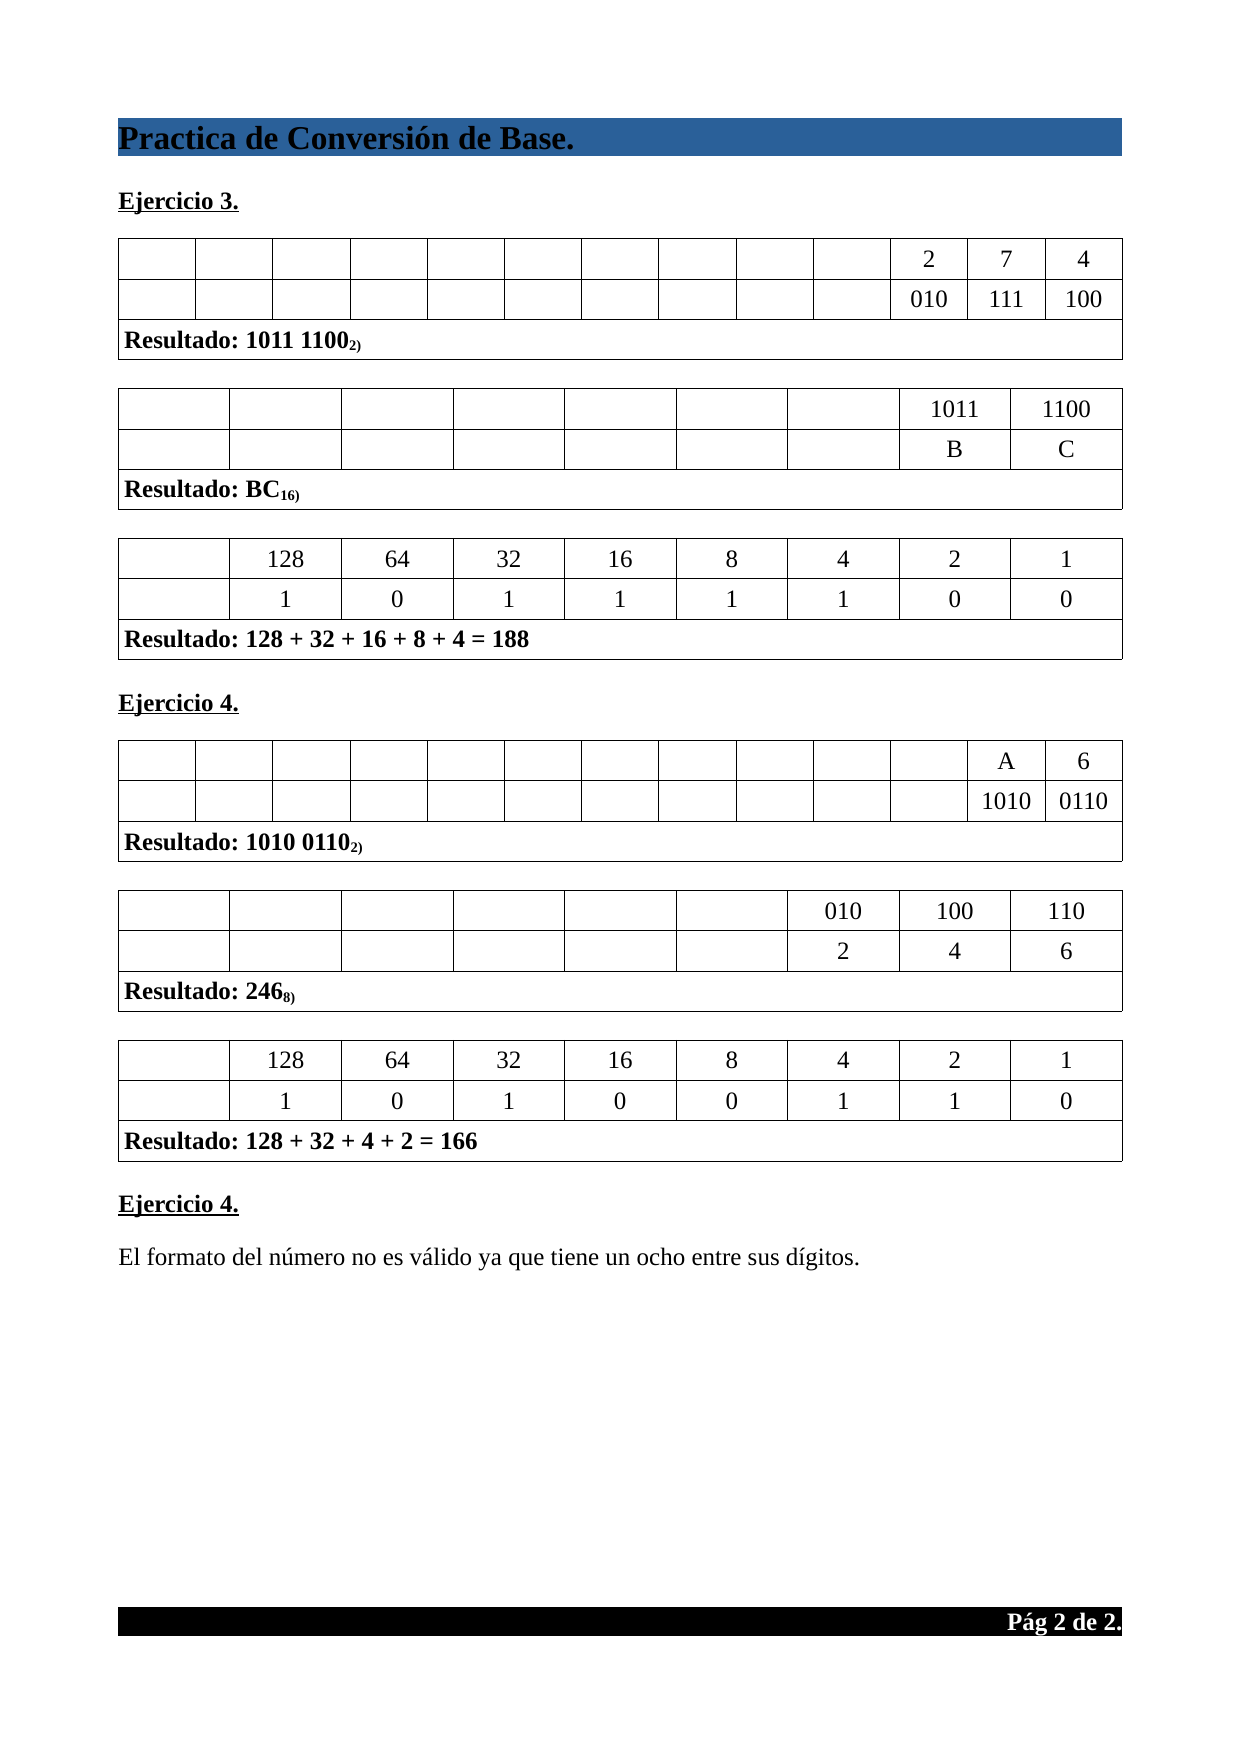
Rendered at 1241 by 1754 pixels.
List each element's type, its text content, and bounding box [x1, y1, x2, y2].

table_cell [342, 931, 453, 971]
table_cell [119, 579, 229, 618]
table_cell 4 [900, 931, 1010, 971]
table_cell [814, 781, 890, 821]
table_header [814, 741, 890, 780]
table_cell 6 [1011, 931, 1122, 971]
table_cell 0 [900, 579, 1010, 618]
table_cell [505, 280, 581, 319]
table_header [196, 741, 272, 780]
table_header [230, 891, 341, 930]
table_header A [968, 741, 1045, 780]
table_header 32 [454, 1041, 564, 1080]
table_cell 100 [1046, 280, 1122, 319]
table_cell 0 [677, 1081, 787, 1120]
table_cell [788, 430, 899, 469]
table_cell [454, 931, 564, 971]
table_header [351, 239, 427, 279]
table_header [737, 741, 813, 780]
table_header 6 [1046, 741, 1122, 780]
table_header 16 [565, 539, 676, 578]
table_header [119, 389, 229, 428]
table_header 8 [677, 539, 787, 578]
table_header 110 [1011, 891, 1122, 930]
table_header 7 [968, 239, 1045, 279]
table_cell 2 [788, 931, 899, 971]
table_header [196, 239, 272, 279]
table_header [119, 239, 195, 279]
table_header [119, 539, 229, 578]
table_cell [565, 931, 676, 971]
table_cell [505, 781, 581, 821]
table_header 1 [1011, 1041, 1122, 1080]
table_cell 1 [230, 579, 341, 618]
table_cell [351, 781, 427, 821]
table_header [677, 389, 787, 428]
table_cell 1 [788, 579, 899, 618]
table_cell 0 [1011, 1081, 1122, 1120]
table_cell [119, 280, 195, 319]
table_cell 0 [342, 1081, 453, 1120]
table_header 2 [900, 539, 1010, 578]
text Ejercicio 4. [118, 1189, 1122, 1218]
table_header 128 [230, 539, 341, 578]
table_cell [119, 430, 229, 469]
table_cell [677, 430, 787, 469]
table_cell 1 [900, 1081, 1010, 1120]
table_header [582, 741, 658, 780]
table_header 1100 [1011, 389, 1122, 428]
table_header [891, 741, 967, 780]
table_cell [273, 781, 350, 821]
table_header [351, 741, 427, 780]
table_header [230, 389, 341, 428]
table_header 100 [900, 891, 1010, 930]
table_cell 111 [968, 280, 1045, 319]
table_cell 0110 [1046, 781, 1122, 821]
table_cell [677, 931, 787, 971]
table_cell [428, 781, 504, 821]
table_header [454, 891, 564, 930]
table_cell 0 [1011, 579, 1122, 618]
table_cell C [1011, 430, 1122, 469]
table_header 16 [565, 1041, 676, 1080]
table_cell 1 [677, 579, 787, 618]
table_header 4 [1046, 239, 1122, 279]
table_header [428, 741, 504, 780]
table_header 64 [342, 1041, 453, 1080]
table_header [505, 239, 581, 279]
table_cell [119, 781, 195, 821]
table_header [342, 891, 453, 930]
table_header [788, 389, 899, 428]
table_cell [230, 430, 341, 469]
table_cell 1 [230, 1081, 341, 1120]
table_cell Resultado: 1011 11002) [119, 320, 1122, 359]
table_header 8 [677, 1041, 787, 1080]
table_cell [230, 931, 341, 971]
table_header 4 [788, 539, 899, 578]
table_cell [196, 781, 272, 821]
table_header [342, 389, 453, 428]
table_header 1011 [900, 389, 1010, 428]
table_cell [737, 280, 813, 319]
table_cell 0 [342, 579, 453, 618]
table_header [814, 239, 890, 279]
table_cell [196, 280, 272, 319]
table_cell [119, 931, 229, 971]
table_cell 1 [788, 1081, 899, 1120]
table_cell [891, 781, 967, 821]
table_cell [659, 781, 736, 821]
table_header [677, 891, 787, 930]
table_header [565, 891, 676, 930]
table_cell [582, 280, 658, 319]
table_header [454, 389, 564, 428]
text El formato del número no es válido ya que tiene un ocho entre sus dígitos. [118, 1242, 1122, 1271]
table_cell 1010 [968, 781, 1045, 821]
table_header [565, 389, 676, 428]
table_header 32 [454, 539, 564, 578]
table_cell 1 [454, 579, 564, 618]
table_cell 010 [891, 280, 967, 319]
table_cell Resultado: 128 + 32 + 4 + 2 = 166 [119, 1121, 1122, 1161]
table_cell [454, 430, 564, 469]
table_cell Resultado: 128 + 32 + 16 + 8 + 4 = 188 [119, 620, 1122, 659]
table_cell [119, 1081, 229, 1120]
table_header 010 [788, 891, 899, 930]
text Ejercicio 4. [118, 688, 1122, 716]
table_header [659, 239, 736, 279]
table_cell [342, 430, 453, 469]
table_header 2 [891, 239, 967, 279]
table_cell [814, 280, 890, 319]
table_header [428, 239, 504, 279]
table_header [505, 741, 581, 780]
table_header [737, 239, 813, 279]
table_cell [582, 781, 658, 821]
table_cell 1 [565, 579, 676, 618]
table_header [119, 891, 229, 930]
table_header [119, 1041, 229, 1080]
table_header 128 [230, 1041, 341, 1080]
table_header [582, 239, 658, 279]
table_cell [737, 781, 813, 821]
table_cell [565, 430, 676, 469]
table_cell B [900, 430, 1010, 469]
table_cell [428, 280, 504, 319]
table_cell Resultado: BC16) [119, 470, 1122, 509]
table_cell 1 [454, 1081, 564, 1120]
table_cell Resultado: 1010 01102) [119, 822, 1122, 861]
table_header 2 [900, 1041, 1010, 1080]
table_cell [273, 280, 350, 319]
table_cell [659, 280, 736, 319]
table_cell 0 [565, 1081, 676, 1120]
table_header 64 [342, 539, 453, 578]
table_header 4 [788, 1041, 899, 1080]
table_header [273, 741, 350, 780]
table_cell Resultado: 2468) [119, 972, 1122, 1011]
table_header [659, 741, 736, 780]
table_header [273, 239, 350, 279]
table_header [119, 741, 195, 780]
table_header 1 [1011, 539, 1122, 578]
text Ejercicio 3. [118, 186, 1122, 215]
table_cell [351, 280, 427, 319]
